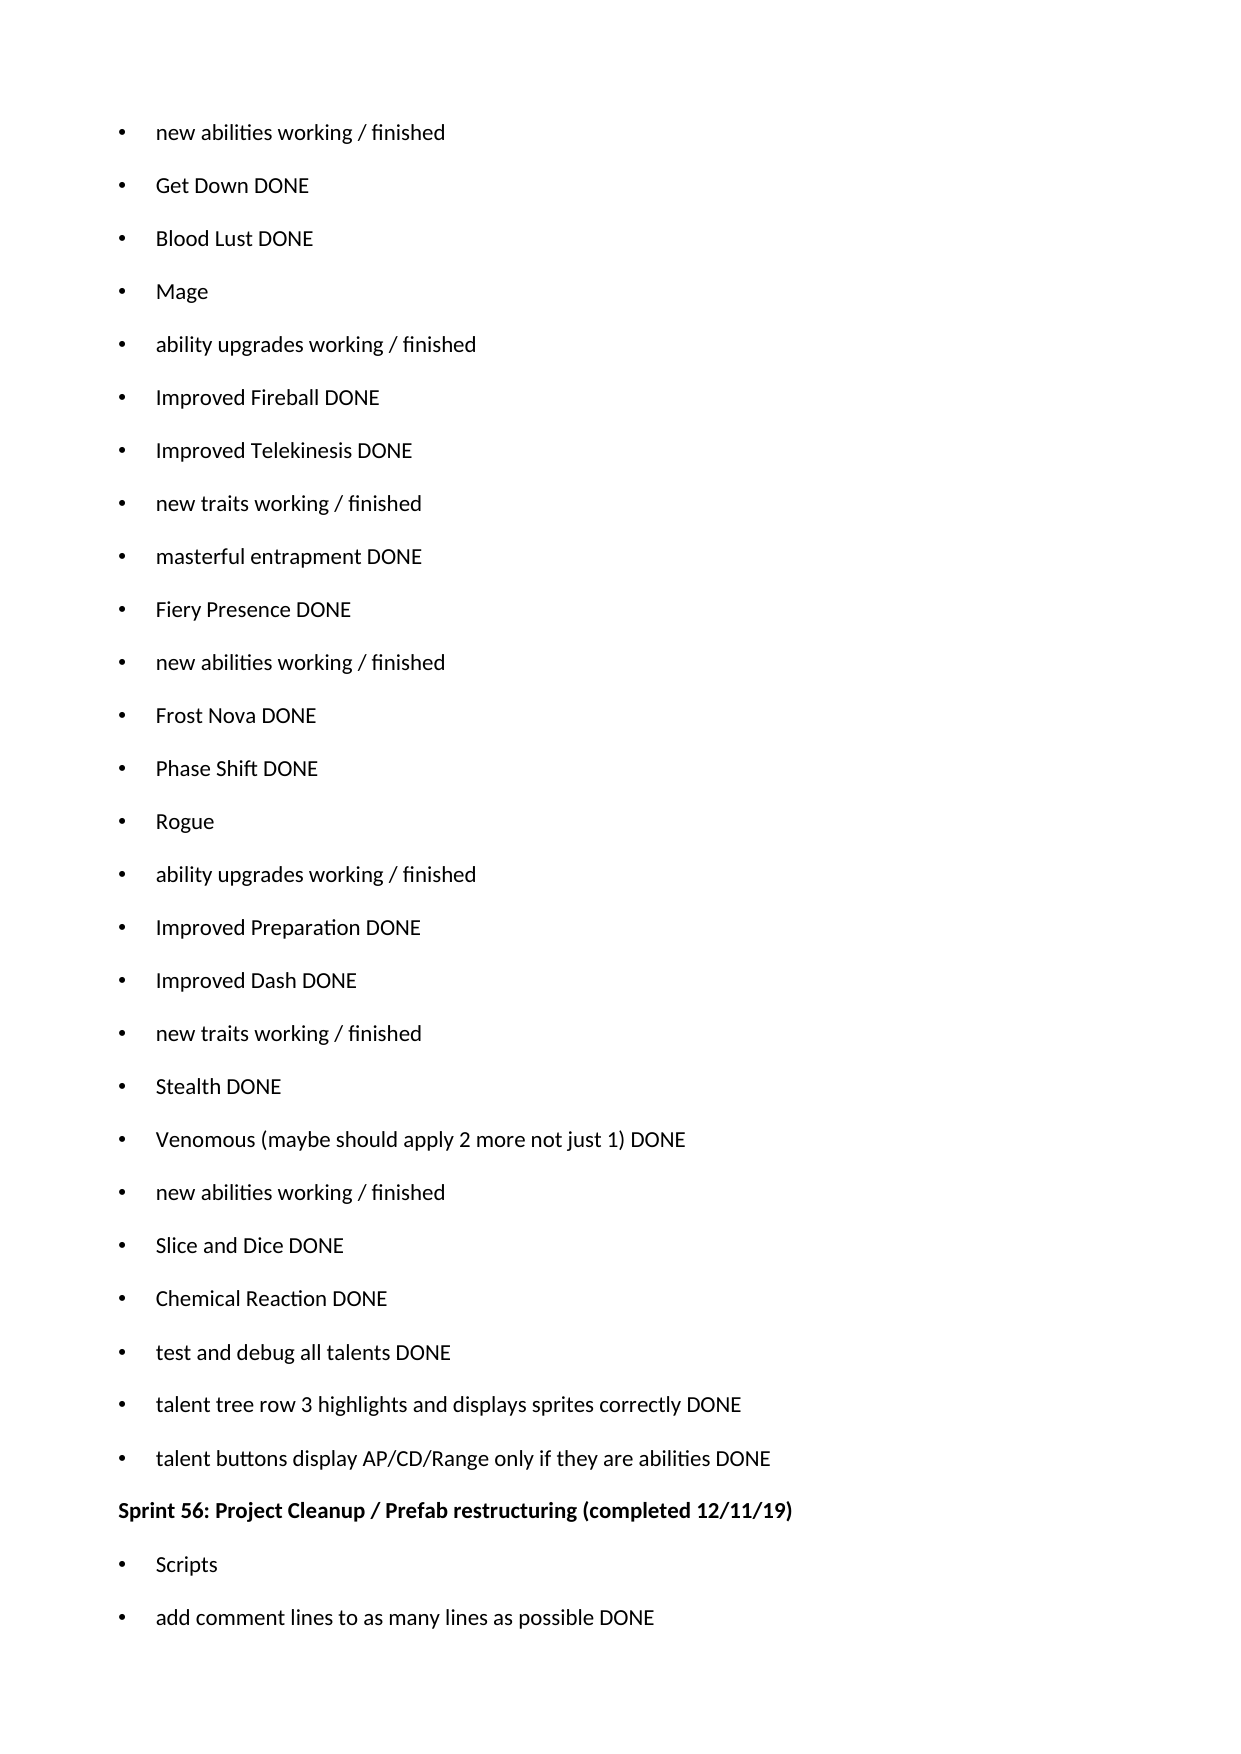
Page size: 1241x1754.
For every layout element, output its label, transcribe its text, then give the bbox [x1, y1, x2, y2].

list new abilities working / finished [81, 648, 1122, 676]
list Improved Preparation DONE [81, 913, 1122, 941]
list Frost Nova DONE [81, 701, 1122, 729]
list Scripts [81, 1550, 1122, 1578]
list new traits working / finished [81, 489, 1122, 517]
list Blood Lust DONE [81, 224, 1122, 252]
list ability upgrades working / finished [81, 860, 1122, 888]
list masterful entrapment DONE [81, 542, 1122, 570]
list talent buttons display AP/CD/Range only if they are abilities DONE [81, 1444, 1122, 1472]
list new traits working / finished [81, 1019, 1122, 1047]
list Chemical Reaction DONE [81, 1284, 1122, 1313]
list ability upgrades working / finished [81, 330, 1122, 358]
list Rogue [81, 807, 1122, 835]
list test and debug all talents DONE [81, 1338, 1122, 1366]
list Slice and Dice DONE [81, 1232, 1122, 1259]
list talent tree row 3 highlights and displays sprites correctly DONE [81, 1391, 1122, 1419]
list Stealth DONE [81, 1072, 1122, 1101]
list new abilities working / finished [81, 118, 1122, 146]
list Improved Dash DONE [81, 966, 1122, 994]
list Venomous (maybe should apply 2 more not just 1) DONE [81, 1126, 1122, 1153]
text Sprint 56: Project Cleanup / Prefab restructuring (completed 12/11/19) [118, 1497, 1122, 1525]
list Improved Telekinesis DONE [81, 436, 1122, 464]
list new abilities working / finished [81, 1178, 1122, 1207]
list Get Down DONE [81, 171, 1122, 199]
list Mage [81, 277, 1122, 305]
list Improved Fireball DONE [81, 383, 1122, 411]
list Phase Shift DONE [81, 754, 1122, 782]
list add comment lines to as many lines as possible DONE [81, 1603, 1122, 1631]
list Fiery Presence DONE [81, 595, 1122, 623]
